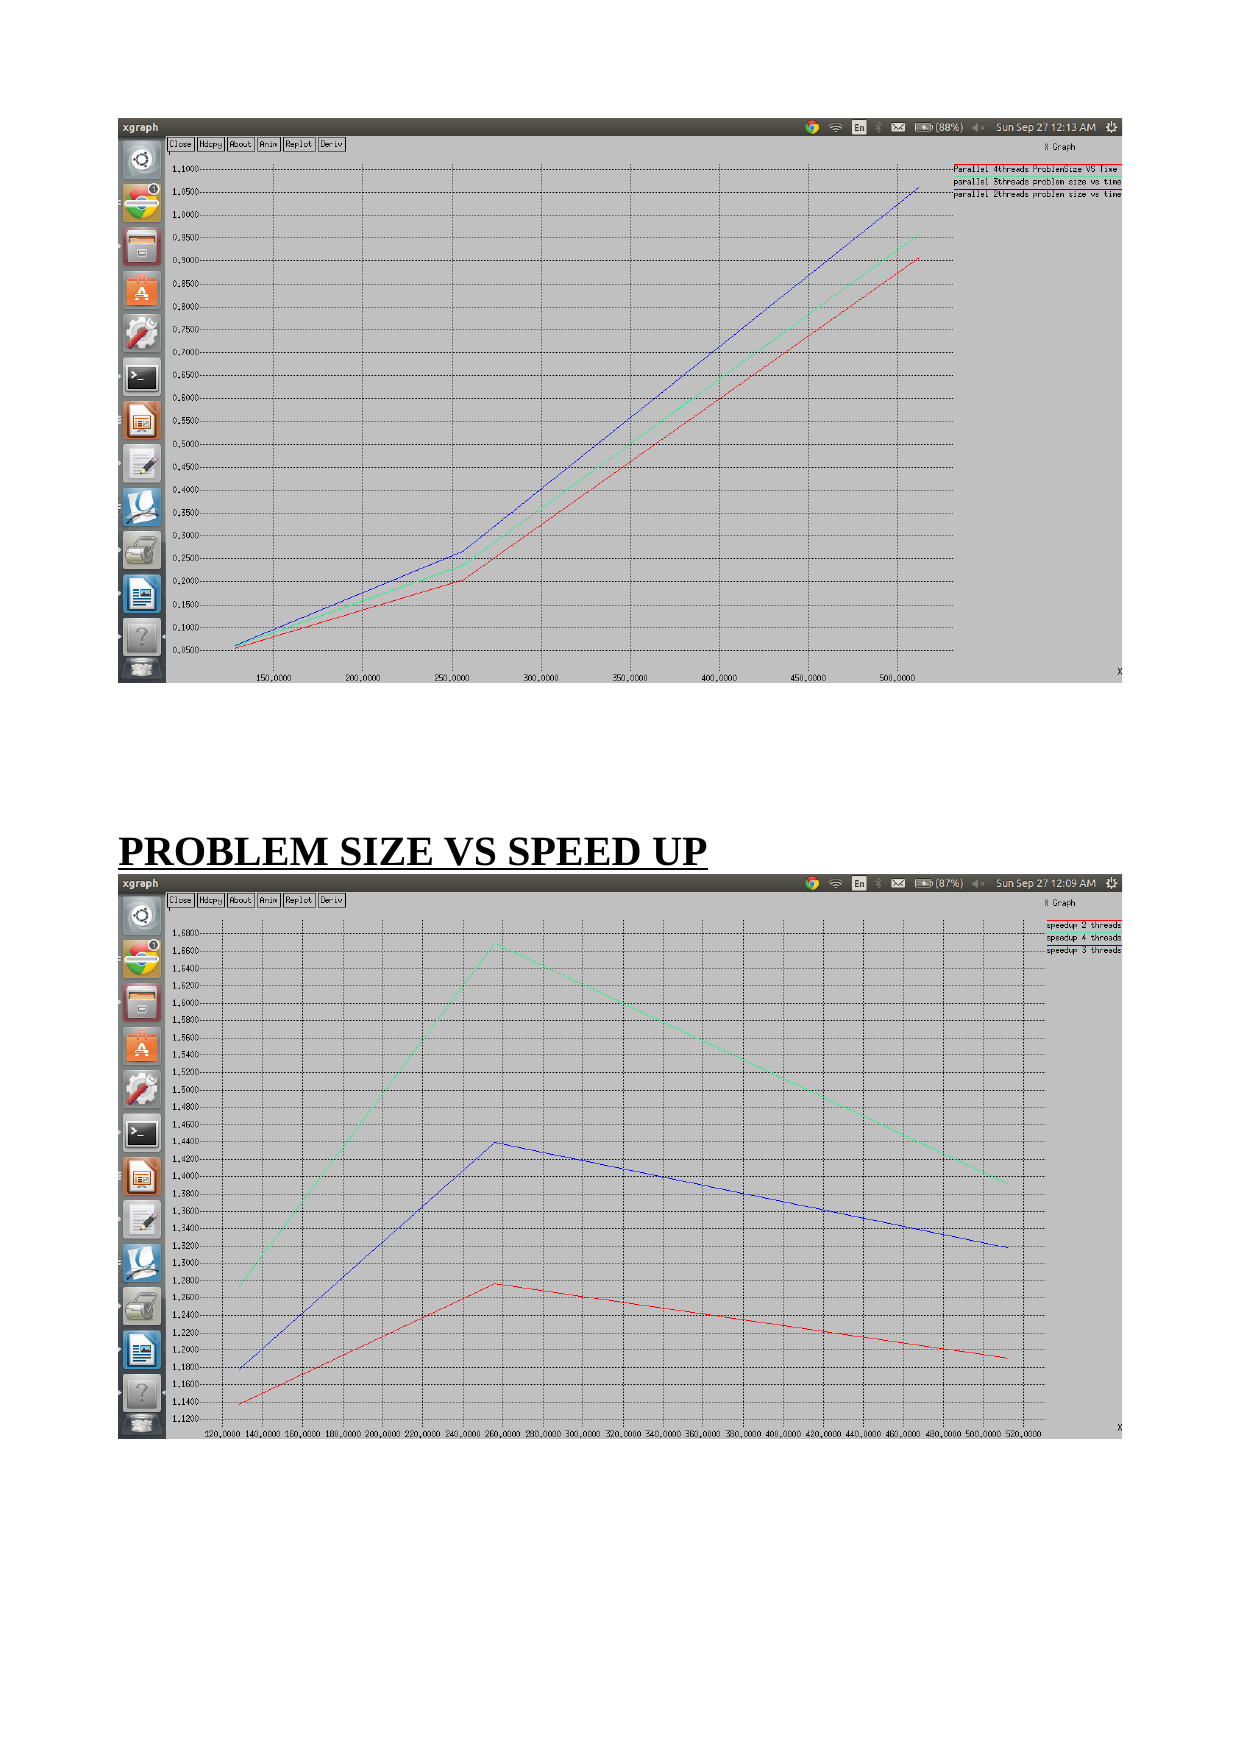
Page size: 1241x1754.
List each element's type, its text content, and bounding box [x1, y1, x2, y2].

list PROBLEM SIZE VS SPEED UP [118, 826, 1122, 874]
picture [118, 118, 1123, 683]
picture [118, 874, 1123, 1439]
